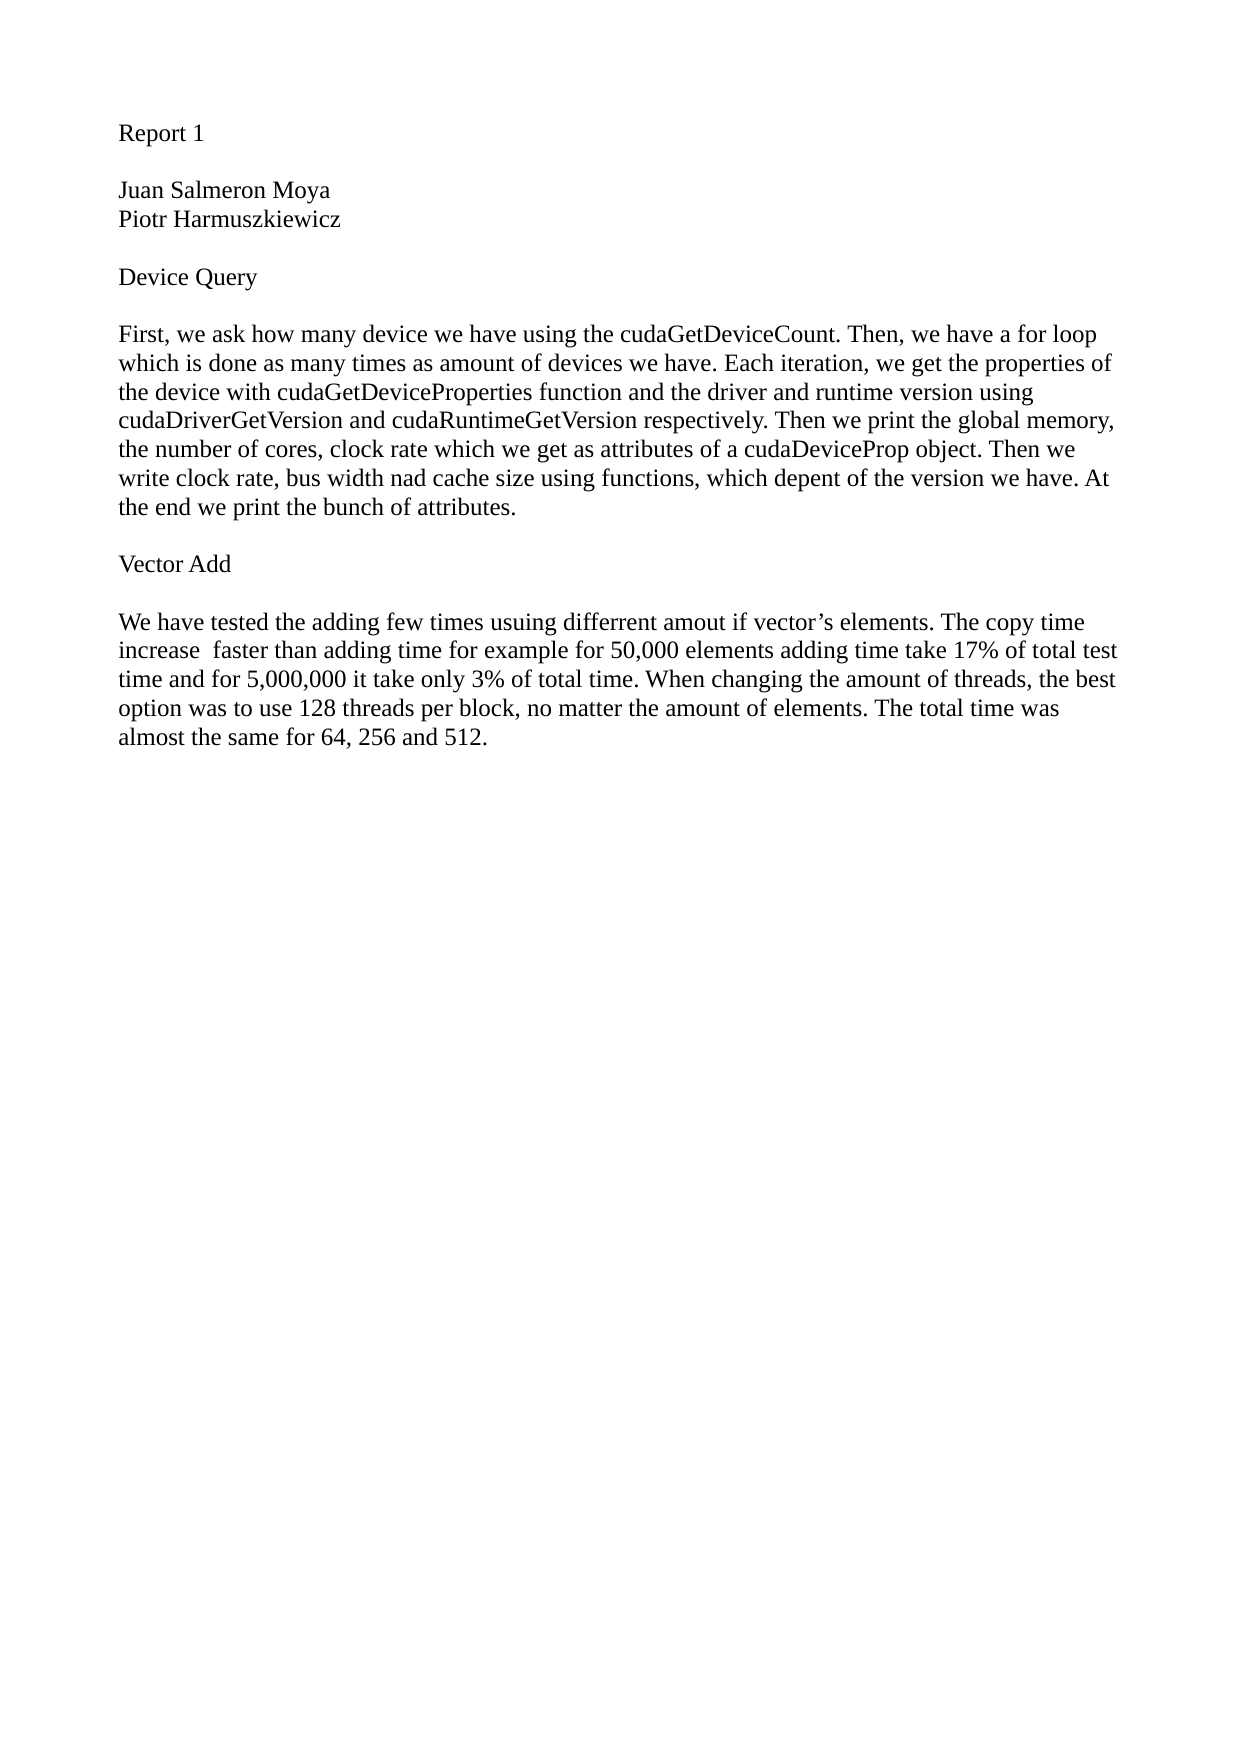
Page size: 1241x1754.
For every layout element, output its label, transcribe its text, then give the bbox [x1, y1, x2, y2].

text Device Query [118, 262, 1122, 291]
text Juan Salmeron Moya [118, 176, 1122, 204]
text Piotr Harmuszkiewicz [118, 204, 1122, 233]
text Report 1 [118, 118, 1122, 147]
text First, we ask how many device we have using the cudaGetDeviceCount. Then, we have a for loop which is done as many times as amount of devices we have. Each iteration, we get the properties of the device with cudaGetDeviceProperties function and the driver and runtime version using cudaDriverGetVersion and cudaRuntimeGetVersion respectively. Then we print the global memory, the number of cores, clock rate which we get as attributes of a cudaDeviceProp object. Then we write clock rate, bus width nad cache size using functions, which depent of the version we have. At the end we print the bunch of attributes. [118, 319, 1122, 521]
text We have tested the adding few times usuing differrent amout if vector’s elements. The copy time increase faster than adding time for example for 50,000 elements adding time take 17% of total test time and for 5,000,000 it take only 3% of total time. When changing the amount of threads, the best option was to use 128 threads per block, no matter the amount of elements. The total time was almost the same for 64, 256 and 512. [118, 607, 1122, 751]
text Vector Add [118, 549, 1122, 578]
